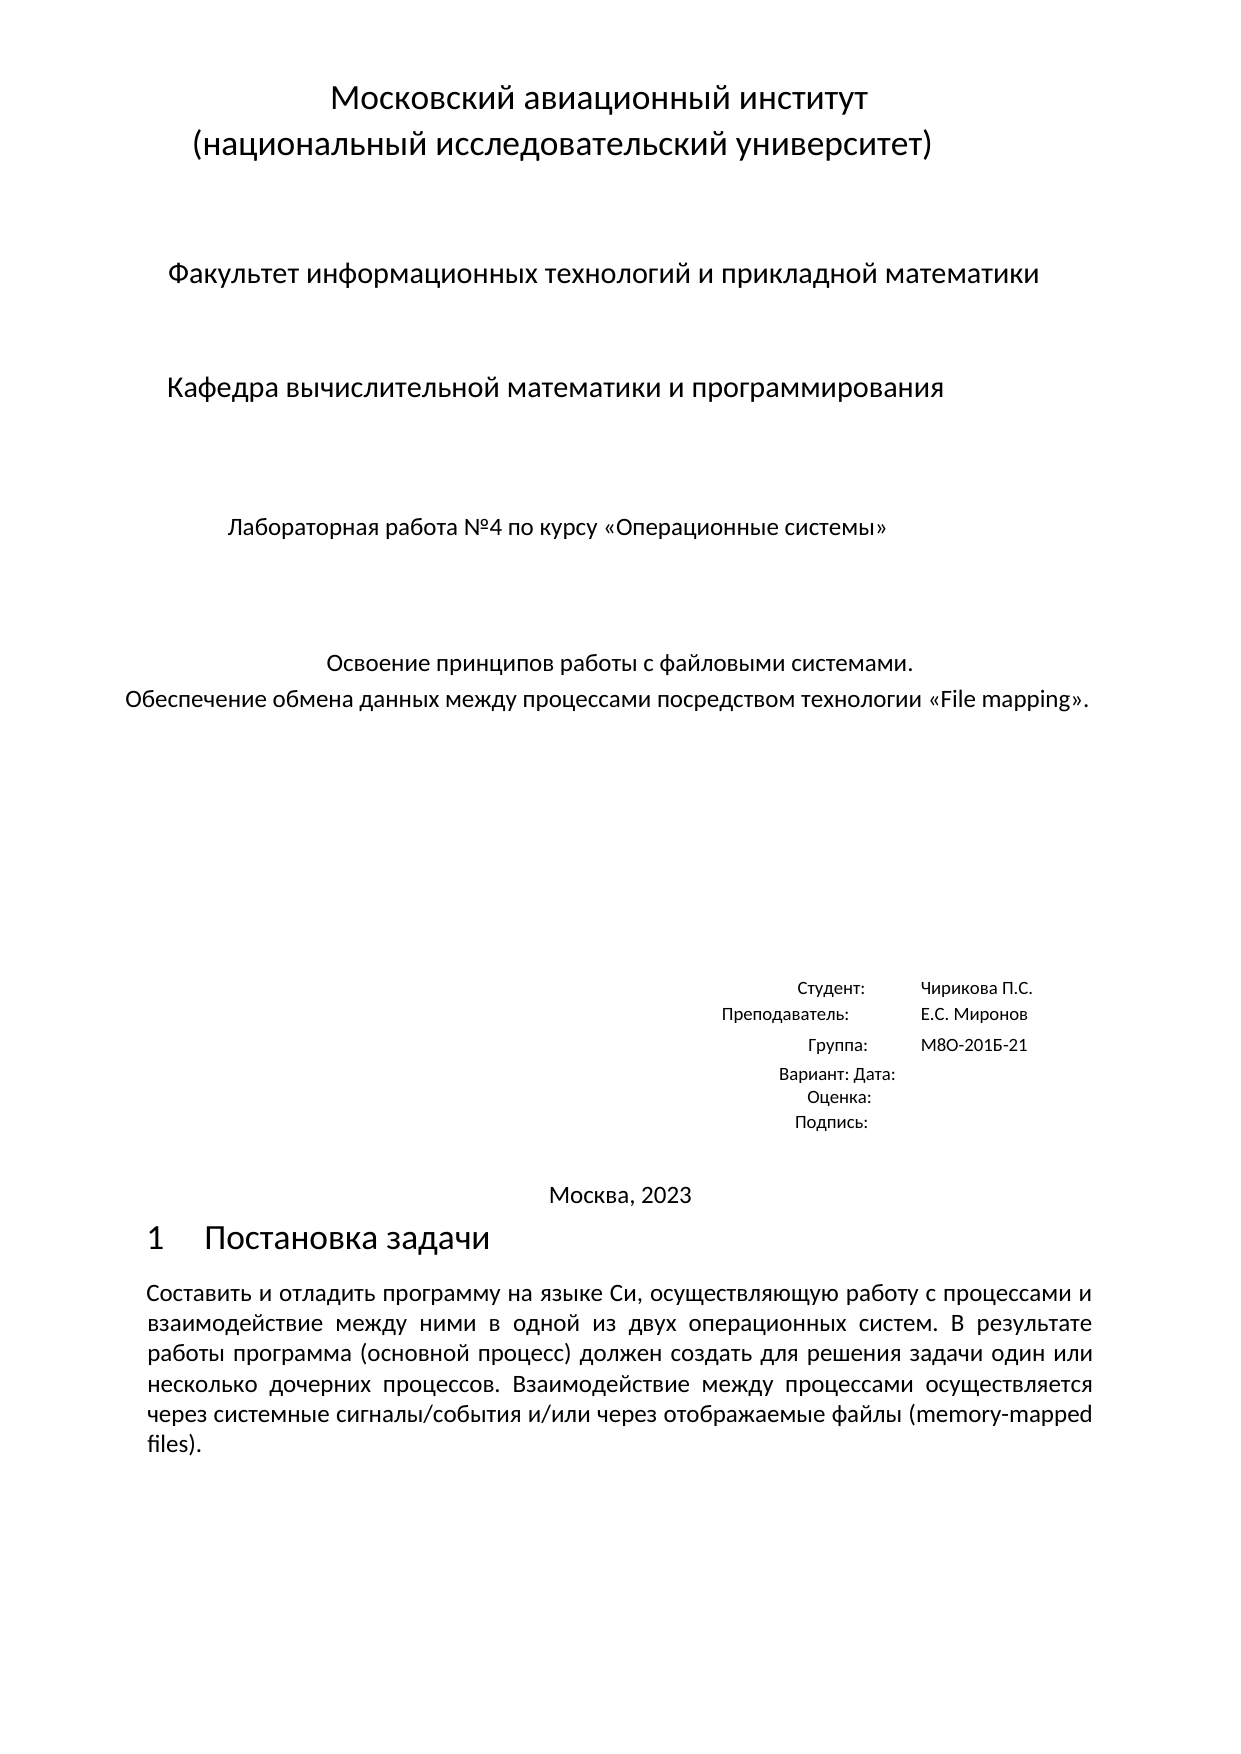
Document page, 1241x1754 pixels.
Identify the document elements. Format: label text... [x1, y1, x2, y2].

table_header Студент: [722, 976, 921, 1003]
text Факультет информационных технологий и прикладной математики [115, 257, 1093, 290]
table_cell Е.С. Миронов [921, 1003, 1080, 1033]
table_cell Преподаватель: [722, 1003, 921, 1033]
text Москва, 2023 [148, 1179, 1093, 1210]
subtitle (национальный исследовательский университет) [192, 121, 1093, 164]
table_header Чирикова П.С. [921, 976, 1080, 1003]
text Освоение принципов работы с файловыми системами. [148, 647, 1093, 677]
table_cell [921, 1063, 1080, 1179]
text Составить и отладить программу на языке Си, осуществляющую работу с процессами и взаимодействие между ними в одной из двух операционных систем. В результате работы программа (основной процесс) должен создать для решения задачи один или несколько дочерних процессов. Взаимодействие между процессами осуществляется через системные сигналы/события и/или через отображаемые файлы (memory-mapped files). [146, 1277, 1094, 1459]
text Кафедра вычислительной математики и программирования Лабораторная работа №4 по курсу «Операционные системы» [167, 368, 1093, 541]
text Обеспечение обмена данных между процессами посредством технологии «File mapping». [122, 683, 1093, 713]
subtitle Постановка задачи [146, 1215, 1093, 1258]
table_cell М8О-201Б-21 [921, 1033, 1080, 1063]
text Московский авиационный институт [106, 75, 1093, 118]
table_cell Группа: [722, 1033, 921, 1063]
table_cell Вариант: Дата: Оценка: Подпись: [722, 1063, 921, 1179]
